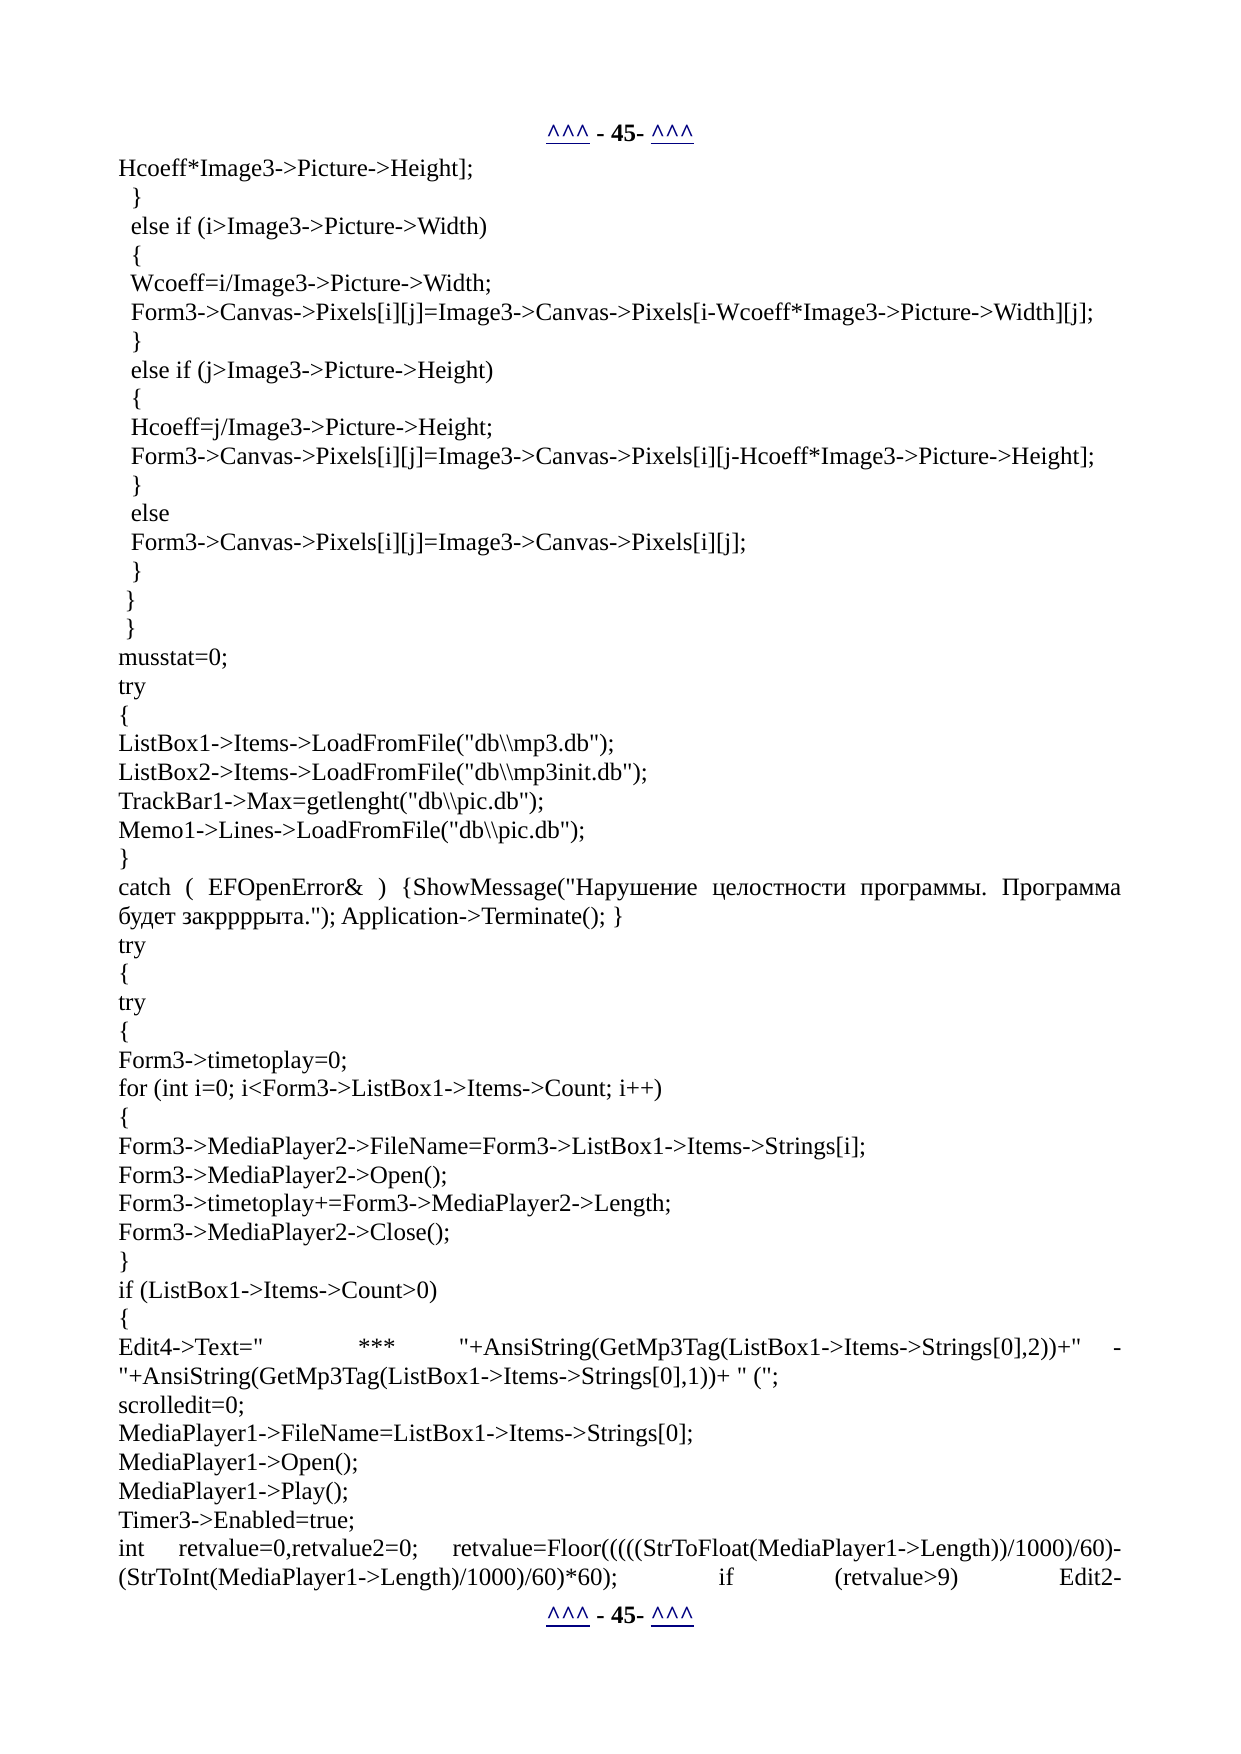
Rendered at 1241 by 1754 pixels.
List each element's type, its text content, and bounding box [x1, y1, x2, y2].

text else if (j>Image3->Picture->Height) [118, 355, 1122, 383]
text catch ( EFOpenError& ) {ShowMessage("Нарушение целостности программы. Программа будет закррррыта."); Application->Terminate(); } [118, 872, 1122, 930]
text try [118, 671, 1122, 700]
text TrackBar1->Max=getlenght("db\\pic.db"); [118, 786, 1122, 815]
text else if (i>Image3->Picture->Width) [118, 211, 1122, 240]
text MediaPlayer1->Play(); [118, 1476, 1122, 1505]
text { [118, 383, 1122, 412]
text int retvalue=0,retvalue2=0; retvalue=Floor(((((StrToFloat(MediaPlayer1->Length))/1000)/60)-(StrToInt(MediaPlayer1->Length)/1000)/60)*60); if (retvalue>9) Edit2- [118, 1533, 1122, 1591]
text MediaPlayer1->Open(); [118, 1447, 1122, 1476]
text } [118, 1246, 1122, 1275]
text { [118, 1102, 1122, 1131]
text Form3->timetoplay=0; [118, 1045, 1122, 1073]
text } [118, 326, 1122, 355]
text } [118, 585, 1122, 613]
text { [118, 1303, 1122, 1332]
text Wcoeff=i/Image3->Picture->Width; [118, 268, 1122, 297]
text for (int i=0; i<Form3->ListBox1->Items->Count; i++) [118, 1073, 1122, 1102]
text Form3->Canvas->Pixels[i][j]=Image3->Canvas->Pixels[i-Wcoeff*Image3->Picture->Width][j]; [118, 297, 1122, 326]
text { [118, 240, 1122, 268]
text Hcoeff=j/Image3->Picture->Height; [118, 412, 1122, 441]
text { [118, 1016, 1122, 1045]
text } [118, 613, 1122, 642]
text Hcoeff*Image3->Picture->Height]; [118, 153, 1122, 182]
text MediaPlayer1->FileName=ListBox1->Items->Strings[0]; [118, 1418, 1122, 1447]
text } [118, 556, 1122, 585]
text Form3->MediaPlayer2->FileName=Form3->ListBox1->Items->Strings[i]; [118, 1131, 1122, 1160]
text ListBox2->Items->LoadFromFile("db\\mp3init.db"); [118, 757, 1122, 786]
text Form3->Canvas->Pixels[i][j]=Image3->Canvas->Pixels[i][j-Hcoeff*Image3->Picture->Height]; [118, 441, 1122, 470]
text { [118, 958, 1122, 987]
text Form3->Canvas->Pixels[i][j]=Image3->Canvas->Pixels[i][j]; [118, 527, 1122, 556]
text { [118, 700, 1122, 728]
text } [118, 470, 1122, 498]
text try [118, 987, 1122, 1016]
text } [118, 843, 1122, 872]
text Form3->MediaPlayer2->Open(); [118, 1160, 1122, 1188]
text else [118, 498, 1122, 527]
text Edit4->Text=" *** "+AnsiString(GetMp3Tag(ListBox1->Items->Strings[0],2))+" - "+AnsiString(GetMp3Tag(ListBox1->Items->Strings[0],1))+ " ("; [118, 1332, 1122, 1390]
text } [118, 182, 1122, 211]
text scrolledit=0; [118, 1390, 1122, 1418]
text ListBox1->Items->LoadFromFile("db\\mp3.db"); [118, 728, 1122, 757]
text Timer3->Enabled=true; [118, 1505, 1122, 1533]
text if (ListBox1->Items->Count>0) [118, 1275, 1122, 1303]
text Memo1->Lines->LoadFromFile("db\\pic.db"); [118, 815, 1122, 843]
text try [118, 930, 1122, 958]
text musstat=0; [118, 642, 1122, 671]
text Form3->MediaPlayer2->Close(); [118, 1217, 1122, 1246]
text Form3->timetoplay+=Form3->MediaPlayer2->Length; [118, 1188, 1122, 1217]
